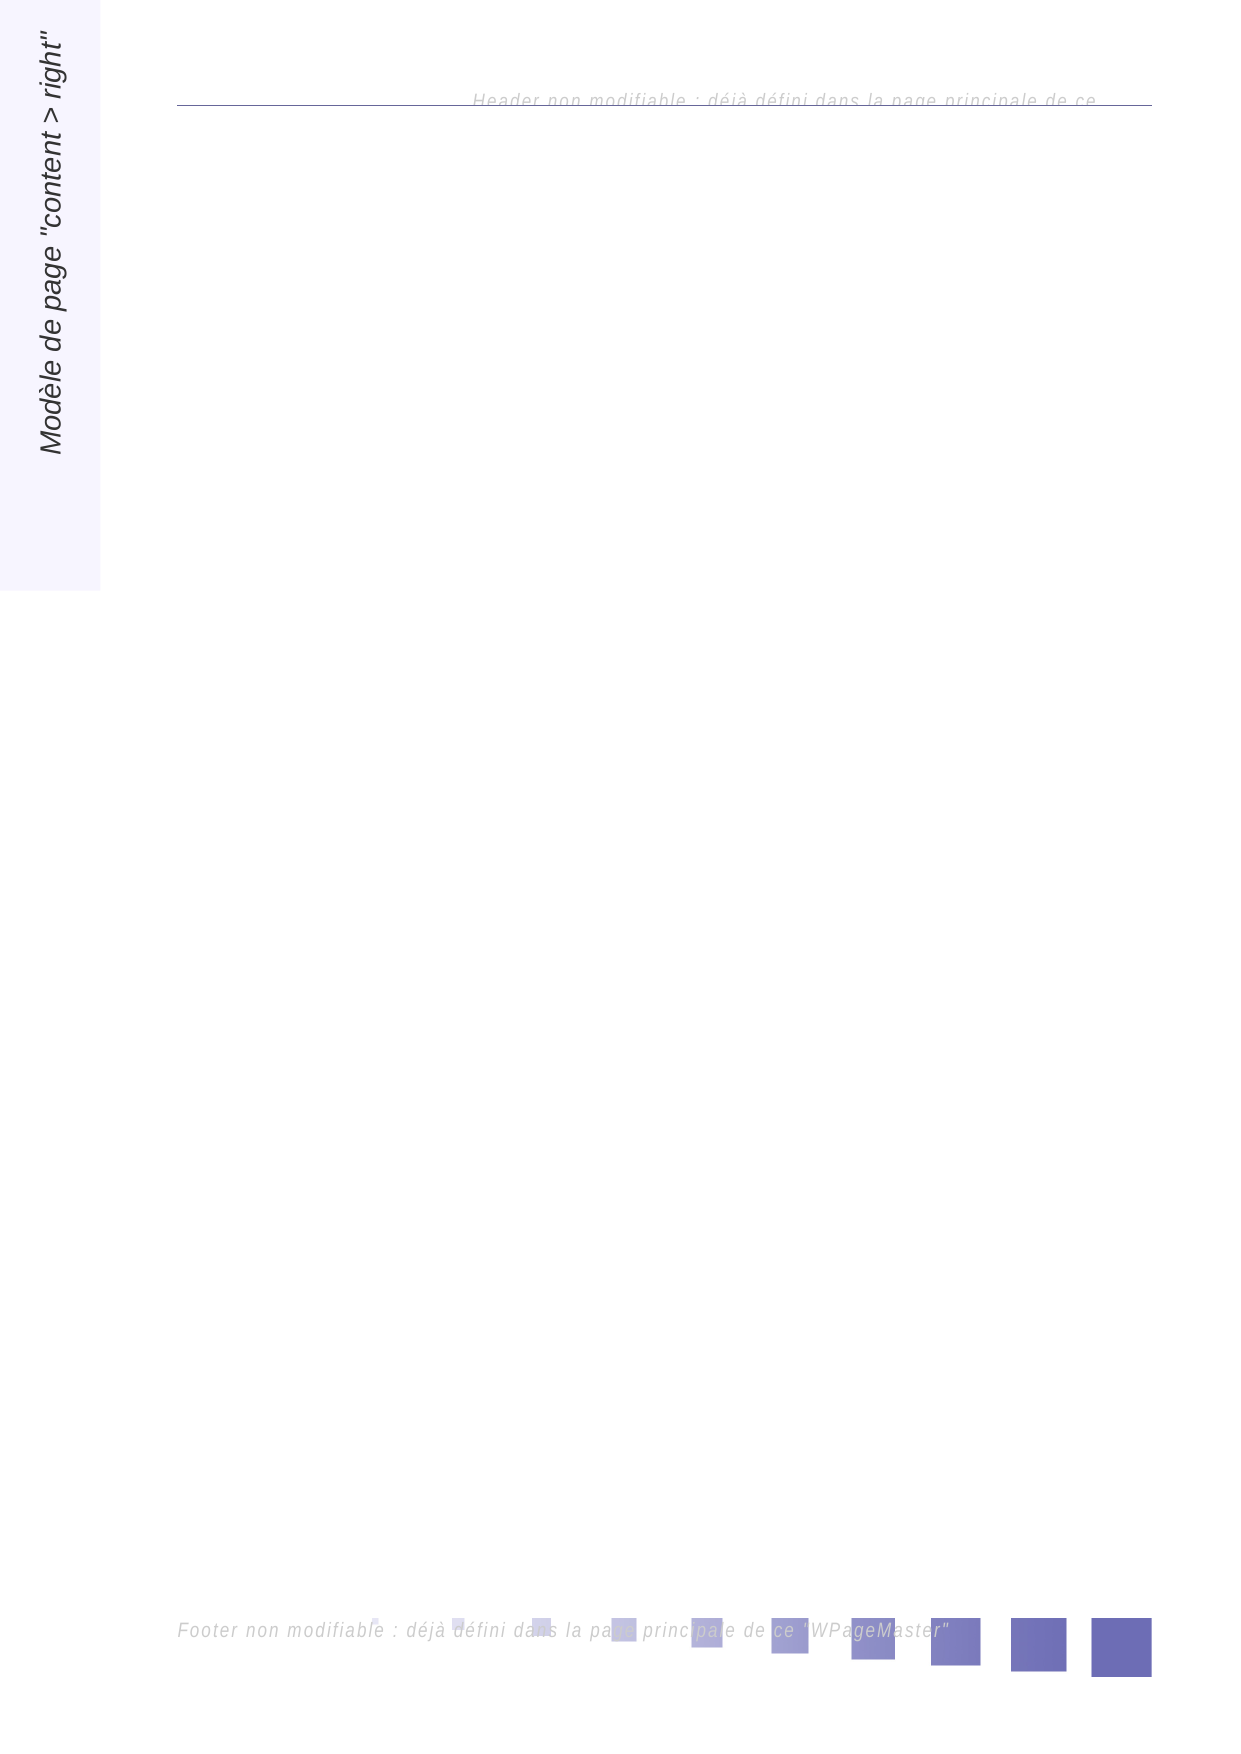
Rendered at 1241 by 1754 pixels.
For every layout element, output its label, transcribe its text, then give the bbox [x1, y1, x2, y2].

picture [177, 1618, 1152, 1677]
title Modèle de page "content > right" [0, 29, 100, 456]
